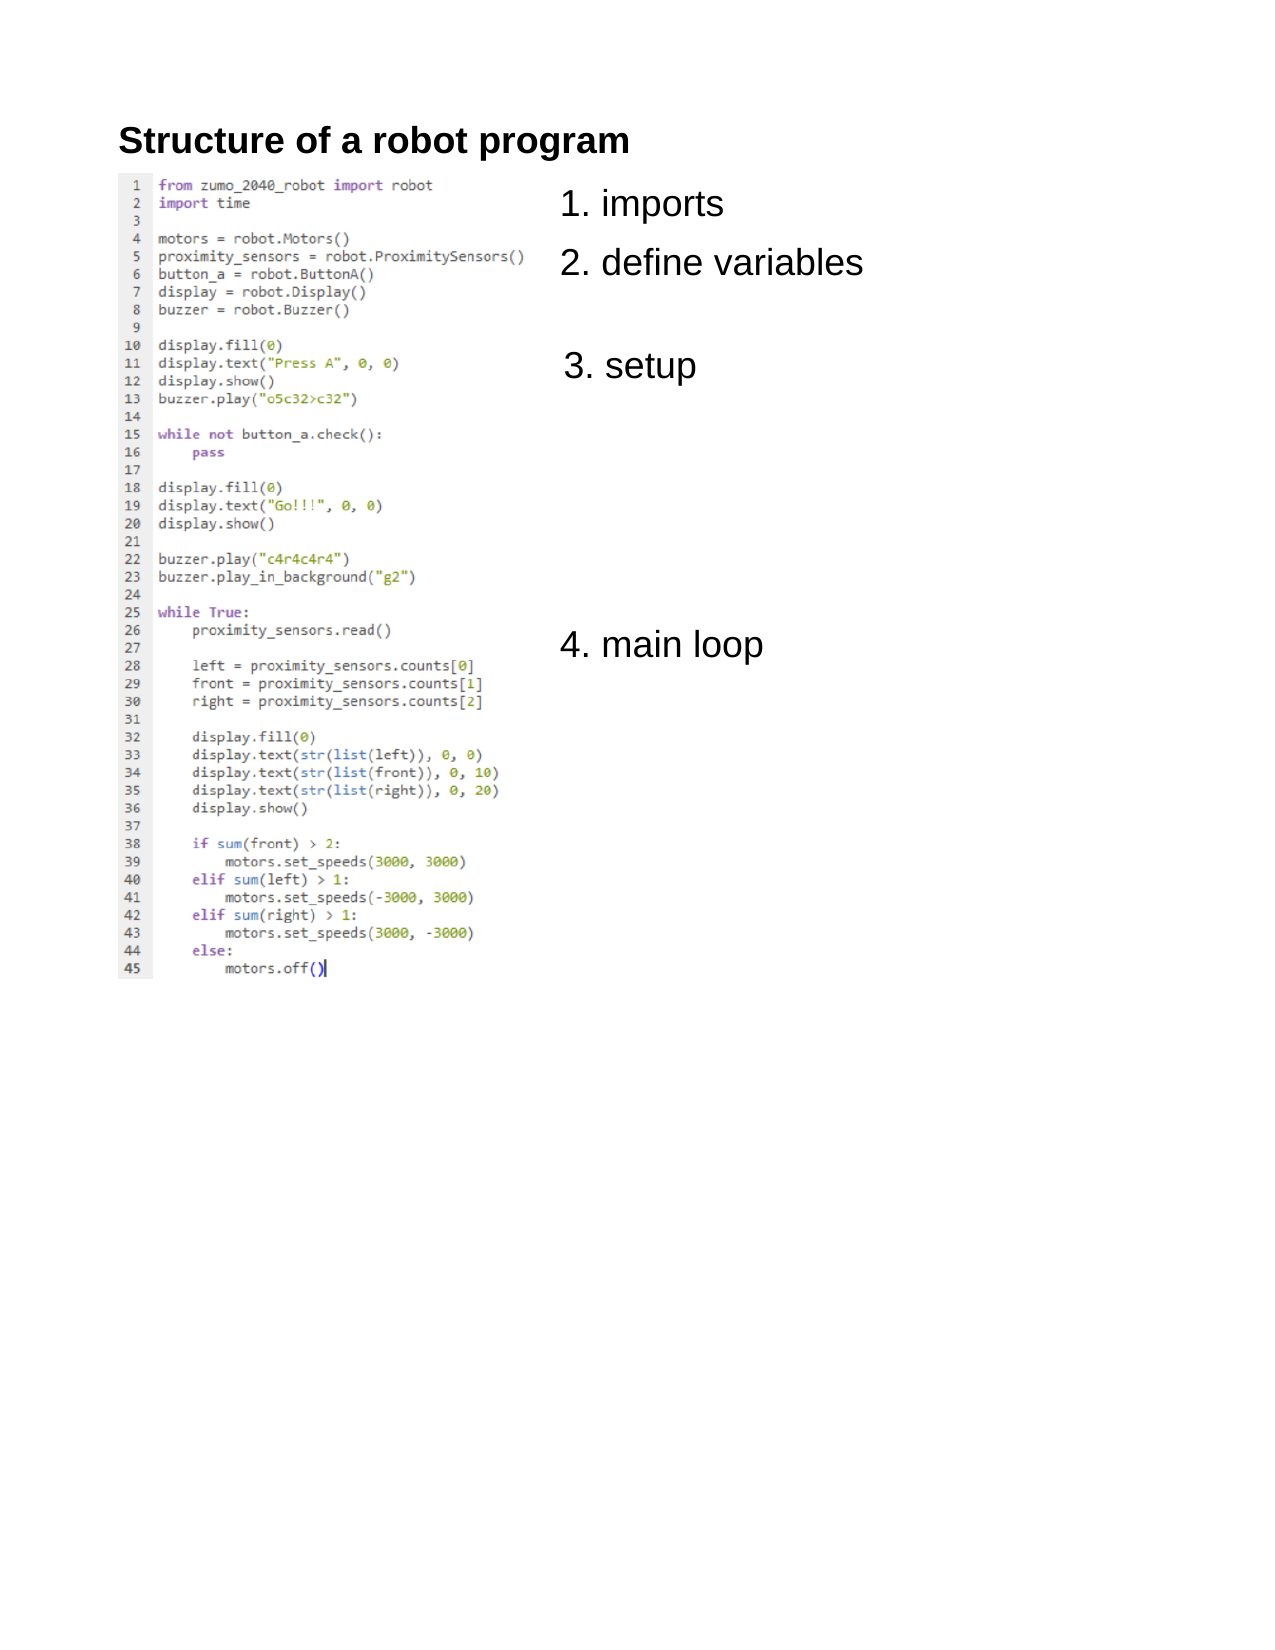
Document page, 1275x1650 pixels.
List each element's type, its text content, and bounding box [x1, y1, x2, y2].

picture [118, 173, 546, 979]
subtitle Structure of a robot program [118, 118, 1157, 161]
